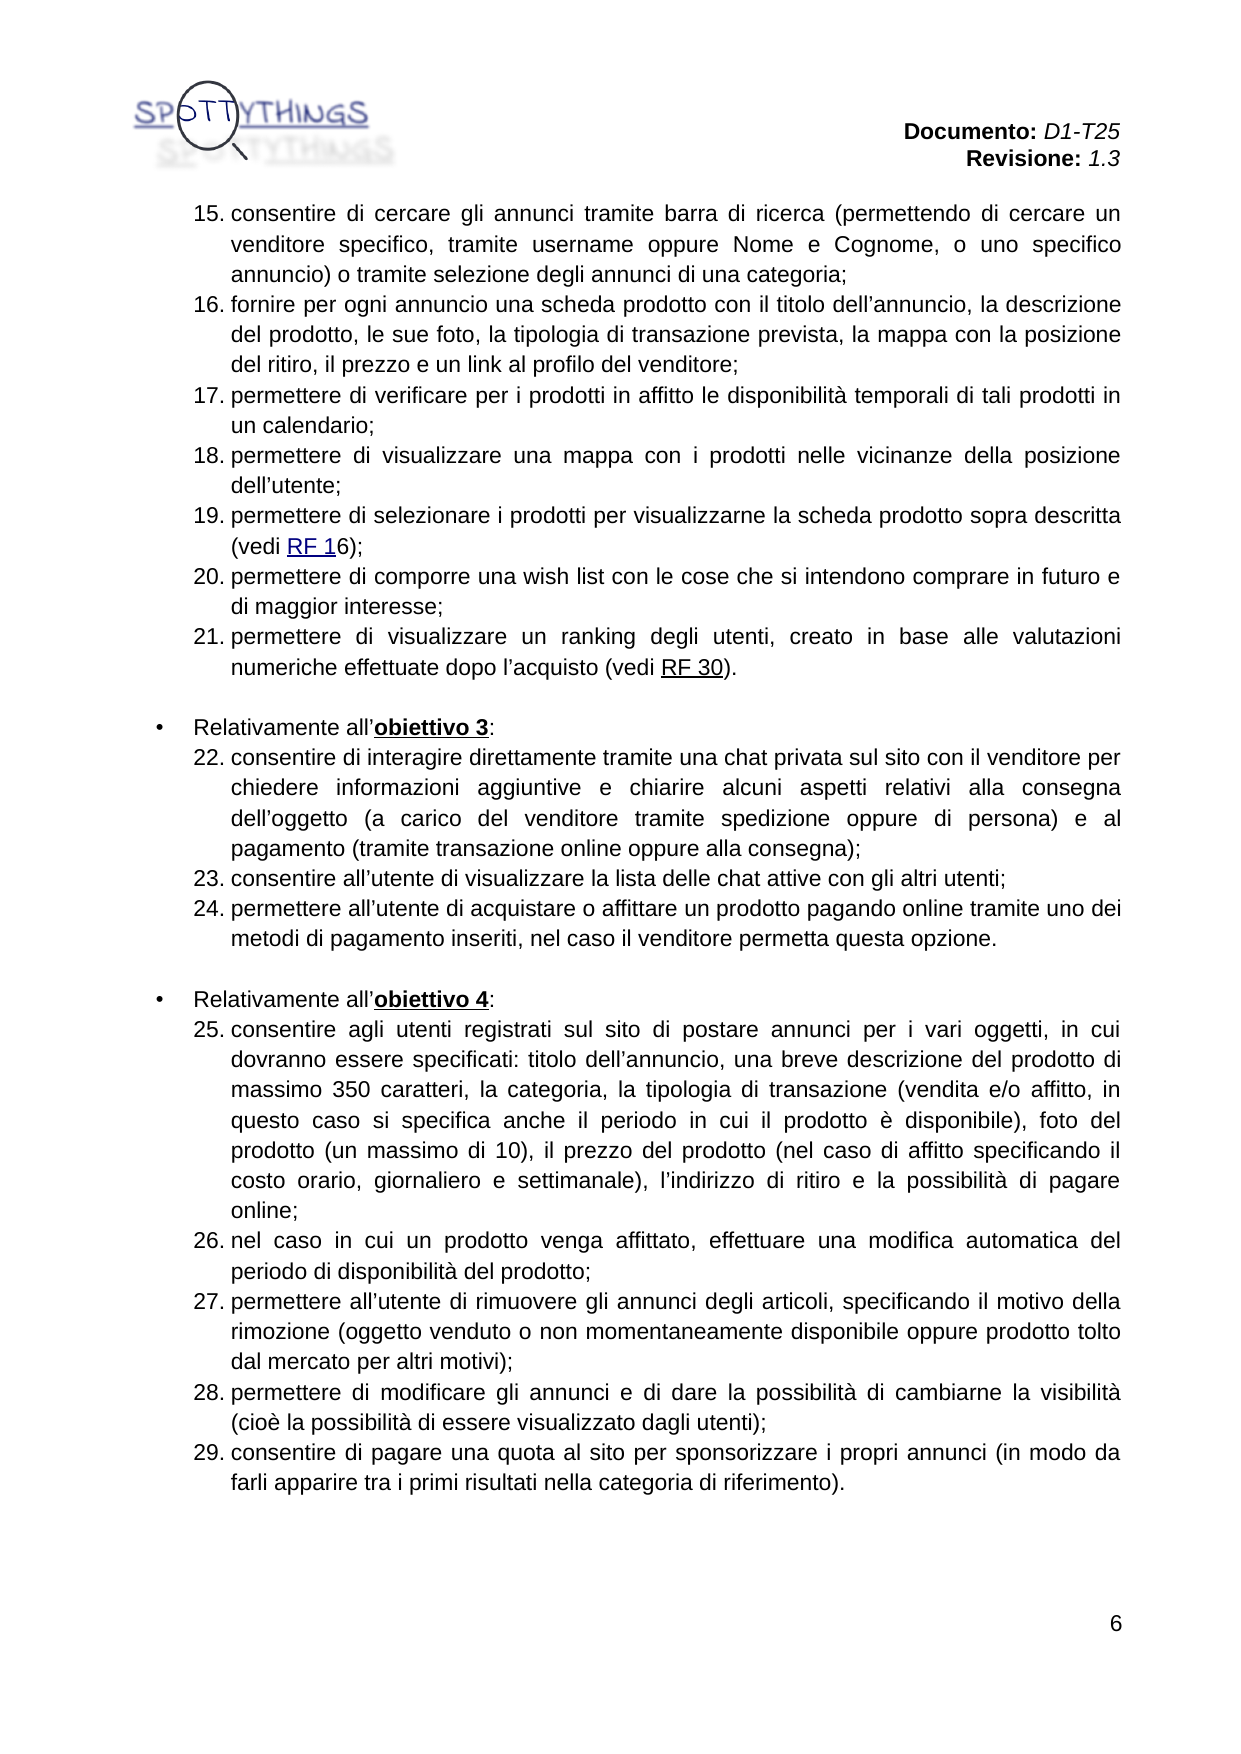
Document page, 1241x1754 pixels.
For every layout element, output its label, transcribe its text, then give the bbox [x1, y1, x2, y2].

list consentire agli utenti registrati sul sito di postare annunci per i vari oggetti, in cui dovranno essere specificati: titolo dell’annuncio, una breve descrizione del prodotto di massimo 350 caratteri, la categoria, la tipologia di transazione (vendita e/o affitto, in questo caso si specifica anche il periodo in cui il prodotto è disponibile), foto del prodotto (un massimo di 10), il prezzo del prodotto (nel caso di affitto specificando il costo orario, giornaliero e settimanale), l’indirizzo di ritiro e la possibilità di pagare online; [193, 1016, 1122, 1223]
list permettere di verificare per i prodotti in affitto le disponibilità temporali di tali prodotti in un calendario; [193, 382, 1122, 438]
list fornire per ogni annuncio una scheda prodotto con il titolo dell’annuncio, la descrizione del prodotto, le sue foto, la tipologia di transazione prevista, la mappa con la posizione del ritiro, il prezzo e un link al profilo del venditore; [193, 291, 1122, 378]
list nel caso in cui un prodotto venga affittato, effettuare una modifica automatica del periodo di disponibilità del prodotto; [193, 1227, 1122, 1284]
list permettere di visualizzare una mappa con i prodotti nelle vicinanze della posizione dell’utente; [193, 442, 1122, 498]
list permettere all’utente di rimuovere gli annunci degli articoli, specificando il motivo della rimozione (oggetto venduto o non momentaneamente disponibile oppure prodotto tolto dal mercato per altri motivi); [193, 1288, 1122, 1374]
list consentire all’utente di visualizzare la lista delle chat attive con gli altri utenti; [193, 865, 1122, 891]
list consentire di interagire direttamente tramite una chat privata sul sito con il venditore per chiedere informazioni aggiuntive e chiarire alcuni aspetti relativi alla consegna dell’oggetto (a carico del venditore tramite spedizione oppure di persona) e al pagamento (tramite transazione online oppure alla consegna); [193, 744, 1122, 861]
picture [123, 73, 399, 187]
list Relativamente all’obiettivo 3: [156, 714, 1122, 740]
list permettere all’utente di acquistare o affittare un prodotto pagando online tramite uno dei metodi di pagamento inseriti, nel caso il venditore permetta questa opzione. [193, 895, 1122, 952]
list Relativamente all’obiettivo 4: [156, 986, 1122, 1012]
list permettere di visualizzare un ranking degli utenti, creato in base alle valutazioni numeriche effettuate dopo l’acquisto (vedi RF 30). [193, 623, 1122, 680]
list consentire di pagare una quota al sito per sponsorizzare i propri annunci (in modo da farli apparire tra i primi risultati nella categoria di riferimento). [193, 1439, 1122, 1495]
list permettere di selezionare i prodotti per visualizzarne la scheda prodotto sopra descritta (vedi RF 16); [193, 502, 1122, 559]
list permettere di modificare gli annunci e di dare la possibilità di cambiarne la visibilità (cioè la possibilità di essere visualizzato dagli utenti); [193, 1378, 1122, 1435]
list consentire di cercare gli annunci tramite barra di ricerca (permettendo di cercare un venditore specifico, tramite username oppure Nome e Cognome, o uno specifico annuncio) o tramite selezione degli annunci di una categoria; [193, 200, 1122, 287]
list permettere di comporre una wish list con le cose che si intendono comprare in futuro e di maggior interesse; [193, 563, 1122, 619]
